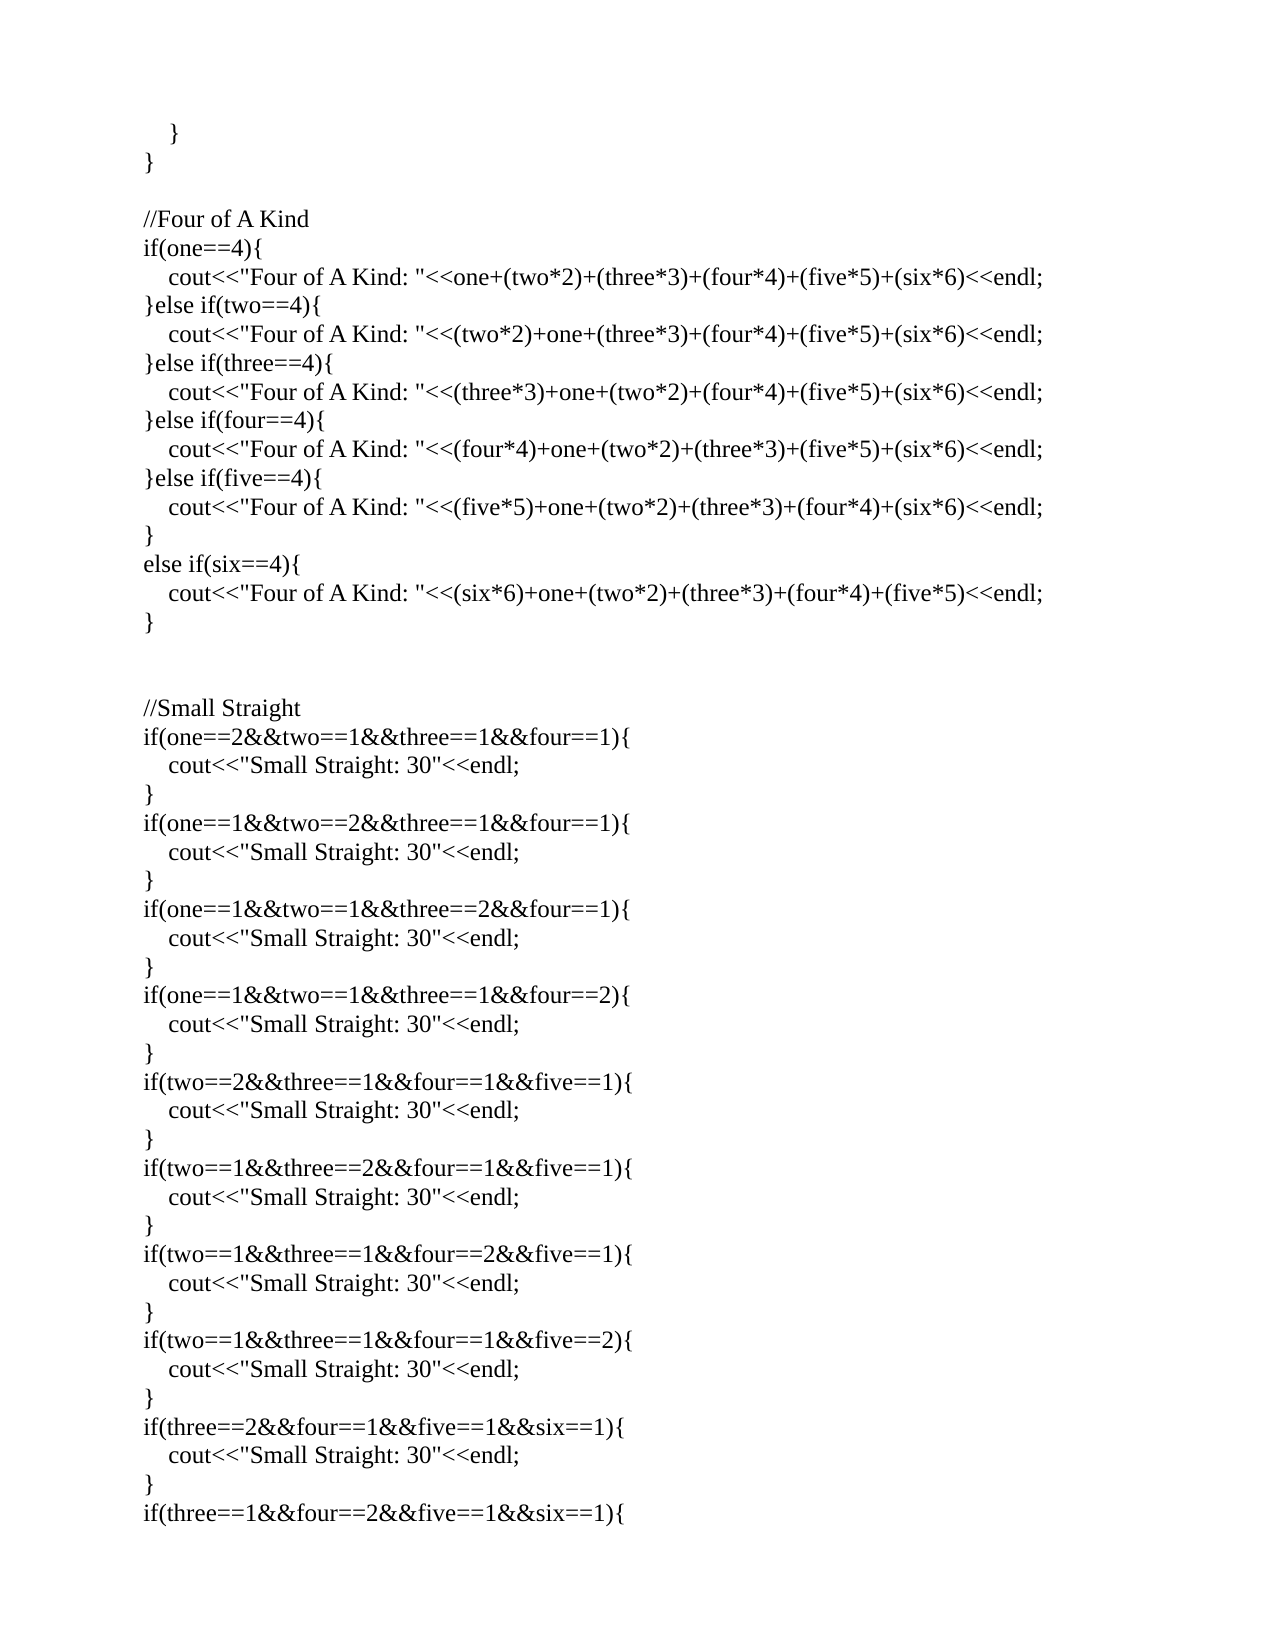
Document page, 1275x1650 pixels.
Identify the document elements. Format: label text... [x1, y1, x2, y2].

text if(one==1&&two==2&&three==1&&four==1){ [118, 808, 1157, 837]
text cout<<"Small Straight: 30"<<endl; [118, 1009, 1157, 1038]
text } [118, 1124, 1157, 1153]
text }else if(five==4){ [118, 463, 1157, 492]
text }else if(three==4){ [118, 348, 1157, 377]
text }else if(two==4){ [118, 291, 1157, 319]
text cout<<"Small Straight: 30"<<endl; [118, 837, 1157, 866]
text cout<<"Small Straight: 30"<<endl; [118, 1096, 1157, 1124]
text if(one==2&&two==1&&three==1&&four==1){ [118, 722, 1157, 751]
text cout<<"Small Straight: 30"<<endl; [118, 1441, 1157, 1469]
text } [118, 1469, 1157, 1498]
text if(two==1&&three==1&&four==2&&five==1){ [118, 1239, 1157, 1268]
text } [118, 952, 1157, 981]
text if(three==2&&four==1&&five==1&&six==1){ [118, 1412, 1157, 1441]
text if(one==1&&two==1&&three==1&&four==2){ [118, 981, 1157, 1009]
text cout<<"Four of A Kind: "<<(two*2)+one+(three*3)+(four*4)+(five*5)+(six*6)<<endl; [118, 319, 1157, 348]
text } [118, 866, 1157, 894]
text } [118, 1211, 1157, 1239]
text } [118, 521, 1157, 549]
text } [118, 118, 1157, 147]
text else if(six==4){ [118, 549, 1157, 578]
text } [118, 1038, 1157, 1067]
text //Small Straight [118, 693, 1157, 722]
text cout<<"Four of A Kind: "<<(three*3)+one+(two*2)+(four*4)+(five*5)+(six*6)<<endl; [118, 377, 1157, 406]
text //Four of A Kind [118, 204, 1157, 233]
text cout<<"Four of A Kind: "<<(six*6)+one+(two*2)+(three*3)+(four*4)+(five*5)<<endl; [118, 578, 1157, 607]
text cout<<"Small Straight: 30"<<endl; [118, 1182, 1157, 1211]
text if(two==2&&three==1&&four==1&&five==1){ [118, 1067, 1157, 1096]
text } [118, 1297, 1157, 1326]
text cout<<"Small Straight: 30"<<endl; [118, 1268, 1157, 1297]
text } [118, 779, 1157, 808]
text if(one==4){ [118, 233, 1157, 262]
text if(two==1&&three==2&&four==1&&five==1){ [118, 1153, 1157, 1182]
text if(one==1&&two==1&&three==2&&four==1){ [118, 894, 1157, 923]
text cout<<"Small Straight: 30"<<endl; [118, 1354, 1157, 1383]
text cout<<"Four of A Kind: "<<(five*5)+one+(two*2)+(three*3)+(four*4)+(six*6)<<endl; [118, 492, 1157, 521]
text cout<<"Four of A Kind: "<<(four*4)+one+(two*2)+(three*3)+(five*5)+(six*6)<<endl; [118, 434, 1157, 463]
text cout<<"Small Straight: 30"<<endl; [118, 923, 1157, 952]
text } [118, 607, 1157, 636]
text if(three==1&&four==2&&five==1&&six==1){ [118, 1498, 1157, 1527]
text cout<<"Four of A Kind: "<<one+(two*2)+(three*3)+(four*4)+(five*5)+(six*6)<<endl; [118, 262, 1157, 291]
text } [118, 1383, 1157, 1412]
text cout<<"Small Straight: 30"<<endl; [118, 751, 1157, 779]
text } [118, 147, 1157, 176]
text }else if(four==4){ [118, 406, 1157, 434]
text if(two==1&&three==1&&four==1&&five==2){ [118, 1326, 1157, 1354]
